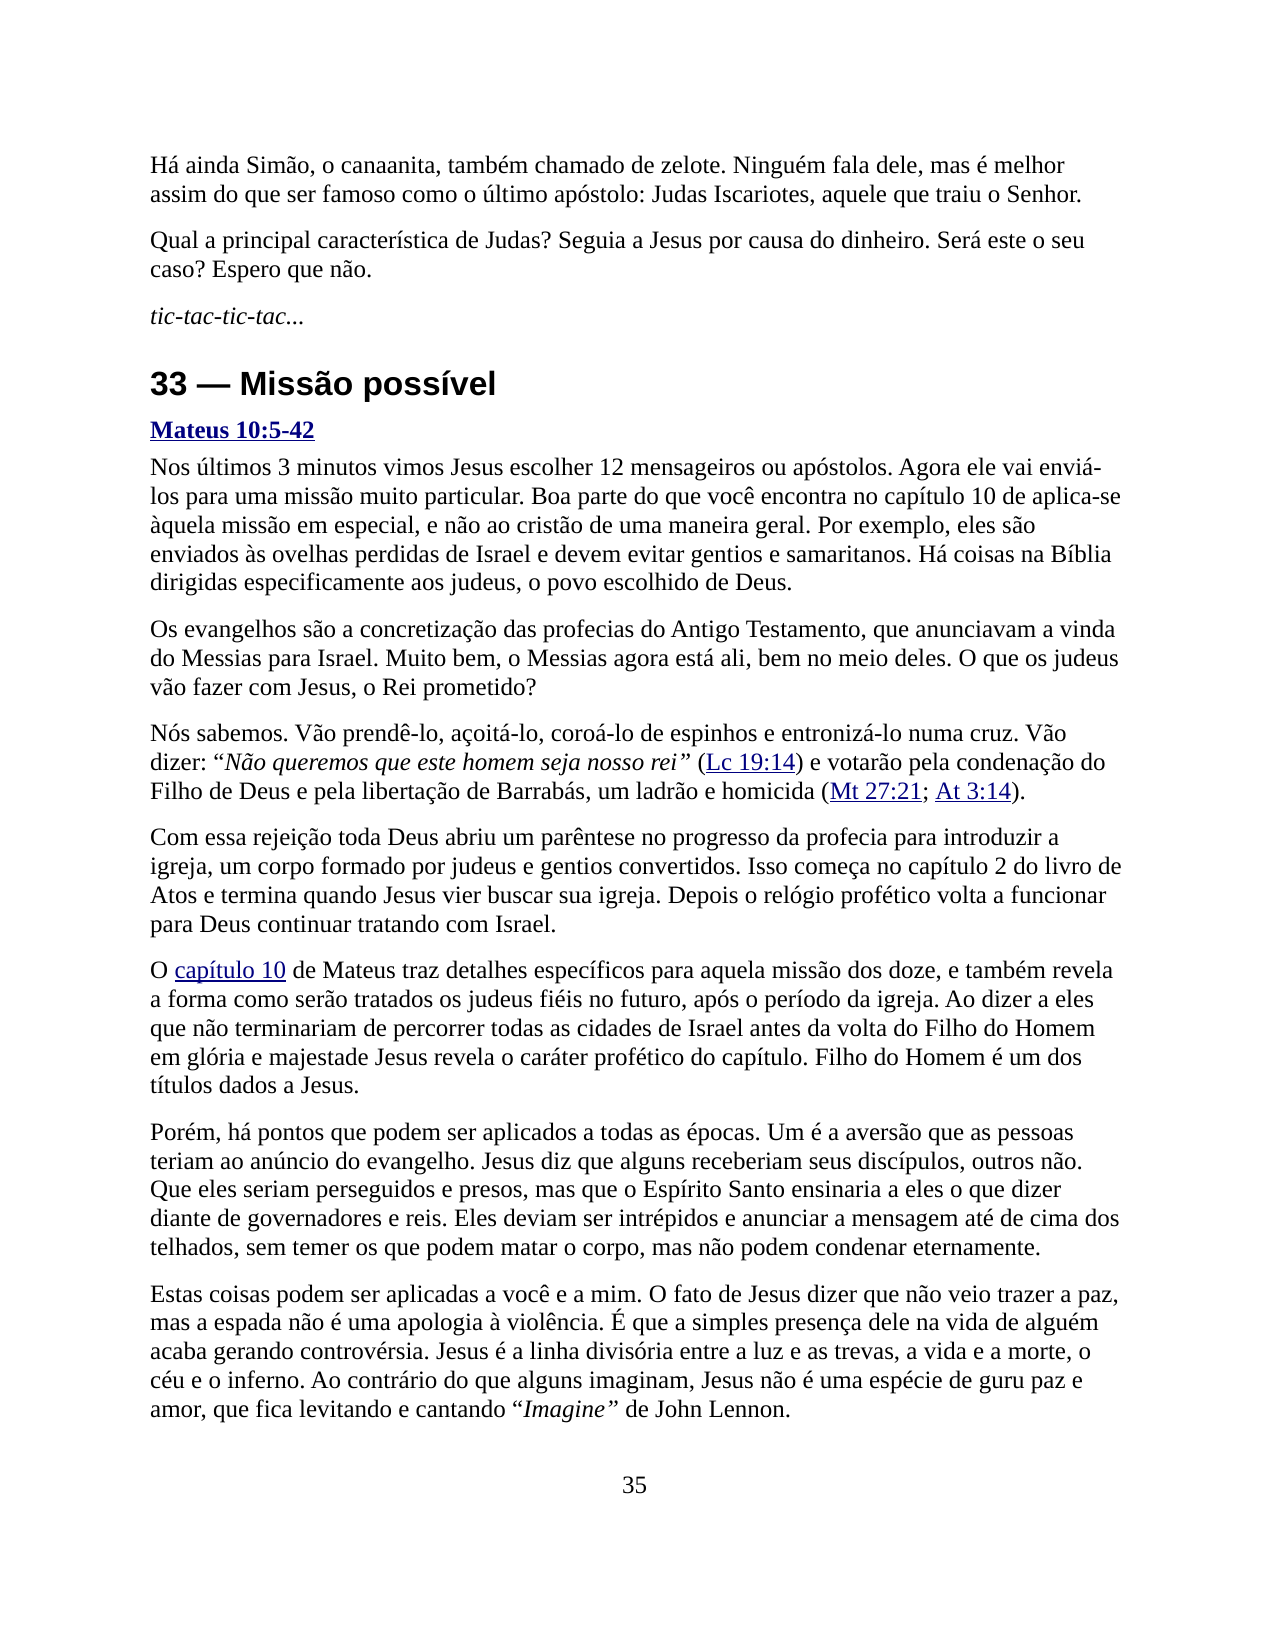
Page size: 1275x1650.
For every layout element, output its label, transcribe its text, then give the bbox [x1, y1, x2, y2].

text Nos últimos 3 minutos vimos Jesus escolher 12 mensageiros ou apóstolos. Agora ele vai enviá-los para uma missão muito particular. Boa parte do que você encontra no capítulo 10 de aplica-se àquela missão em especial, e não ao cristão de uma maneira geral. Por exemplo, eles são enviados às ovelhas perdidas de Israel e devem evitar gentios e samaritanos. Há coisas na Bíblia dirigidas especificamente aos judeus, o povo escolhido de Deus. [150, 452, 1125, 596]
text Há ainda Simão, o canaanita, também chamado de zelote. Ninguém fala dele, mas é melhor assim do que ser famoso como o último apóstolo: Judas Iscariotes, aquele que traiu o Senhor. [150, 150, 1125, 207]
text Nós sabemos. Vão prendê-lo, açoitá-lo, coroá-lo de espinhos e entronizá-lo numa cruz. Vão dizer: “Não queremos que este homem seja nosso rei” (Lc 19:14) e votarão pela condenação do Filho de Deus e pela libertação de Barrabás, um ladrão e homicida (Mt 27:21; At 3:14). [150, 718, 1125, 804]
text Qual a principal característica de Judas? Seguia a Jesus por causa do dinheiro. Será este o seu caso? Espero que não. [150, 225, 1125, 283]
text Mateus 10:5-42 [150, 415, 1125, 443]
text Os evangelhos são a concretização das profecias do Antigo Testamento, que anunciavam a vinda do Messias para Israel. Muito bem, o Messias agora está ali, bem no meio deles. O que os judeus vão fazer com Jesus, o Rei prometido? [150, 614, 1125, 700]
text Com essa rejeição toda Deus abriu um parêntese no progresso da profecia para introduzir a igreja, um corpo formado por judeus e gentios convertidos. Isso começa no capítulo 2 do livro de Atos e termina quando Jesus vier buscar sua igreja. Depois o relógio profético volta a funcionar para Deus continuar tratando com Israel. [150, 822, 1125, 937]
subtitle 33 — Missão possível [150, 363, 1125, 402]
text Porém, há pontos que podem ser aplicados a todas as épocas. Um é a aversão que as pessoas teriam ao anúncio do evangelho. Jesus diz que alguns receberiam seus discípulos, outros não. Que eles seriam perseguidos e presos, mas que o Espírito Santo ensinaria a eles o que dizer diante de governadores e reis. Eles deviam ser intrépidos e anunciar a mensagem até de cima dos telhados, sem temer os que podem matar o corpo, mas não podem condenar eternamente. [150, 1117, 1125, 1261]
text O capítulo 10 de Mateus traz detalhes específicos para aquela missão dos doze, e também revela a forma como serão tratados os judeus fiéis no futuro, após o período da igreja. Ao dizer a eles que não terminariam de percorrer todas as cidades de Israel antes da volta do Filho do Homem em glória e majestade Jesus revela o caráter profético do capítulo. Filho do Homem é um dos títulos dados a Jesus. [150, 955, 1125, 1099]
text tic-tac-tic-tac... [150, 301, 1125, 329]
text Estas coisas podem ser aplicadas a você e a mim. O fato de Jesus dizer que não veio trazer a paz, mas a espada não é uma apologia à violência. É que a simples presença dele na vida de alguém acaba gerando controvérsia. Jesus é a linha divisória entre a luz e as trevas, a vida e a morte, o céu e o inferno. Ao contrário do que alguns imaginam, Jesus não é uma espécie de guru paz e amor, que fica levitando e cantando “Imagine” de John Lennon. [150, 1279, 1125, 1422]
